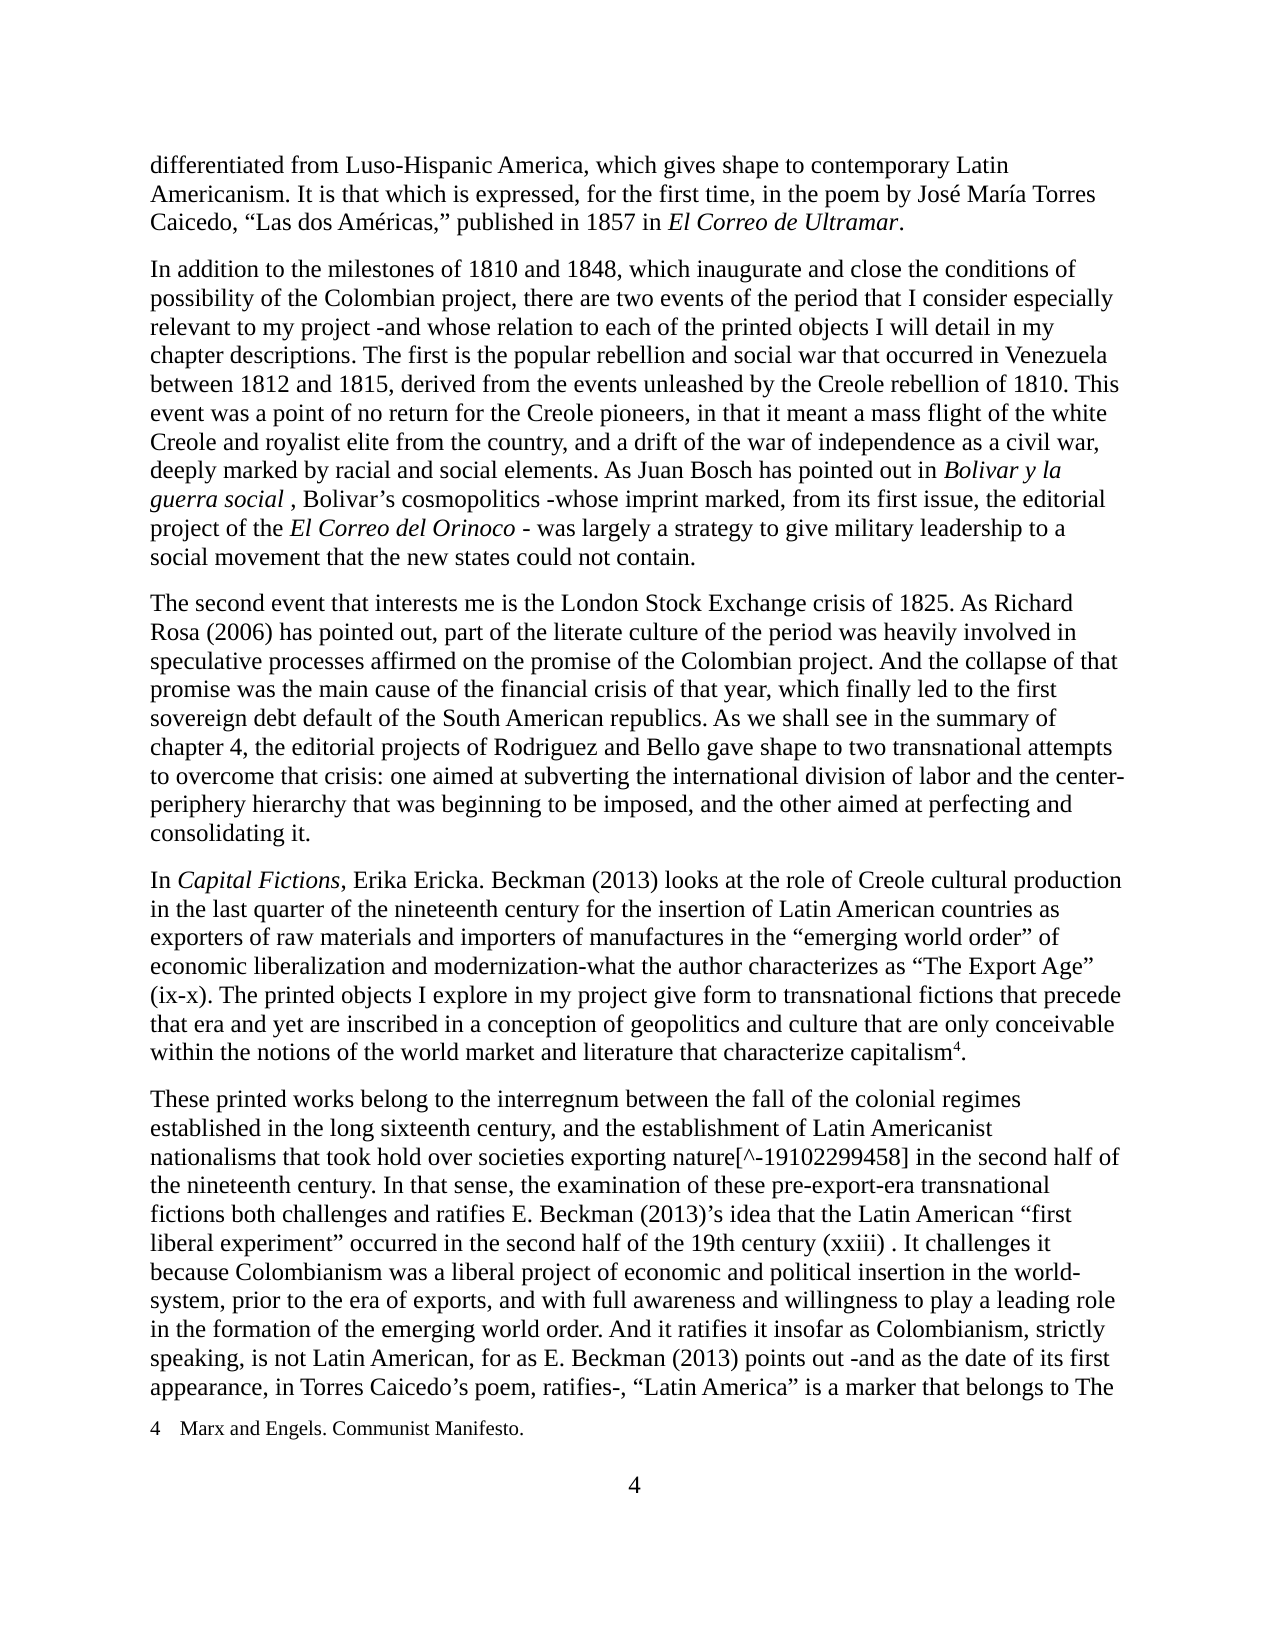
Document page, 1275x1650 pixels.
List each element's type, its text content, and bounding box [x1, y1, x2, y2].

text In Capital Fictions, Erika Ericka. Beckman (2013) looks at the role of Creole cultural production in the last quarter of the nineteenth century for the insertion of Latin American countries as exporters of raw materials and importers of manufactures in the “emerging world order” of economic liberalization and modernization-what the author characterizes as “The Export Age” (ix-x). The printed objects I explore in my project give form to transnational fictions that precede that era and yet are inscribed in a conception of geopolitics and culture that are only conceivable within the notions of the world market and literature that characterize capitalism. [150, 865, 1125, 1066]
text These printed works belong to the interregnum between the fall of the colonial regimes established in the long sixteenth century, and the establishment of Latin Americanist nationalisms that took hold over societies exporting nature[^-19102299458] in the second half of the nineteenth century. In that sense, the examination of these pre-export-era transnational fictions both challenges and ratifies E. Beckman (2013)’s idea that the Latin American “first liberal experiment” occurred in the second half of the 19th century (xxiii) . It challenges it because Colombianism was a liberal project of economic and political insertion in the world-system, prior to the era of exports, and with full awareness and willingness to play a leading role in the formation of the emerging world order. And it ratifies it insofar as Colombianism, strictly speaking, is not Latin American, for as E. Beckman (2013) points out -and as the date of its first appearance, in Torres Caicedo’s poem, ratifies-, “Latin America” is a marker that belongs to The [150, 1084, 1125, 1400]
text differentiated from Luso-Hispanic America, which gives shape to contemporary Latin Americanism. It is that which is expressed, for the first time, in the poem by José María Torres Caicedo, “Las dos Américas,” published in 1857 in El Correo de Ultramar. [150, 150, 1125, 236]
text In addition to the milestones of 1810 and 1848, which inaugurate and close the conditions of possibility of the Colombian project, there are two events of the period that I consider especially relevant to my project -and whose relation to each of the printed objects I will detail in my chapter descriptions. The first is the popular rebellion and social war that occurred in Venezuela between 1812 and 1815, derived from the events unleashed by the Creole rebellion of 1810. This event was a point of no return for the Creole pioneers, in that it meant a mass flight of the white Creole and royalist elite from the country, and a drift of the war of independence as a civil war, deeply marked by racial and social elements. As Juan Bosch has pointed out in Bolivar y la guerra social , Bolivar’s cosmopolitics -whose imprint marked, from its first issue, the editorial project of the El Correo del Orinoco - was largely a strategy to give military leadership to a social movement that the new states could not contain. [150, 254, 1125, 570]
text The second event that interests me is the London Stock Exchange crisis of 1825. As Richard Rosa (2006) has pointed out, part of the literate culture of the period was heavily involved in speculative processes affirmed on the promise of the Colombian project. And the collapse of that promise was the main cause of the financial crisis of that year, which finally led to the first sovereign debt default of the South American republics. As we shall see in the summary of chapter 4, the editorial projects of Rodriguez and Bello gave shape to two transnational attempts to overcome that crisis: one aimed at subverting the international division of labor and the center-periphery hierarchy that was beginning to be imposed, and the other aimed at perfecting and consolidating it. [150, 588, 1125, 847]
text Marx and Engels. Communist Manifesto. [150, 1416, 1125, 1440]
